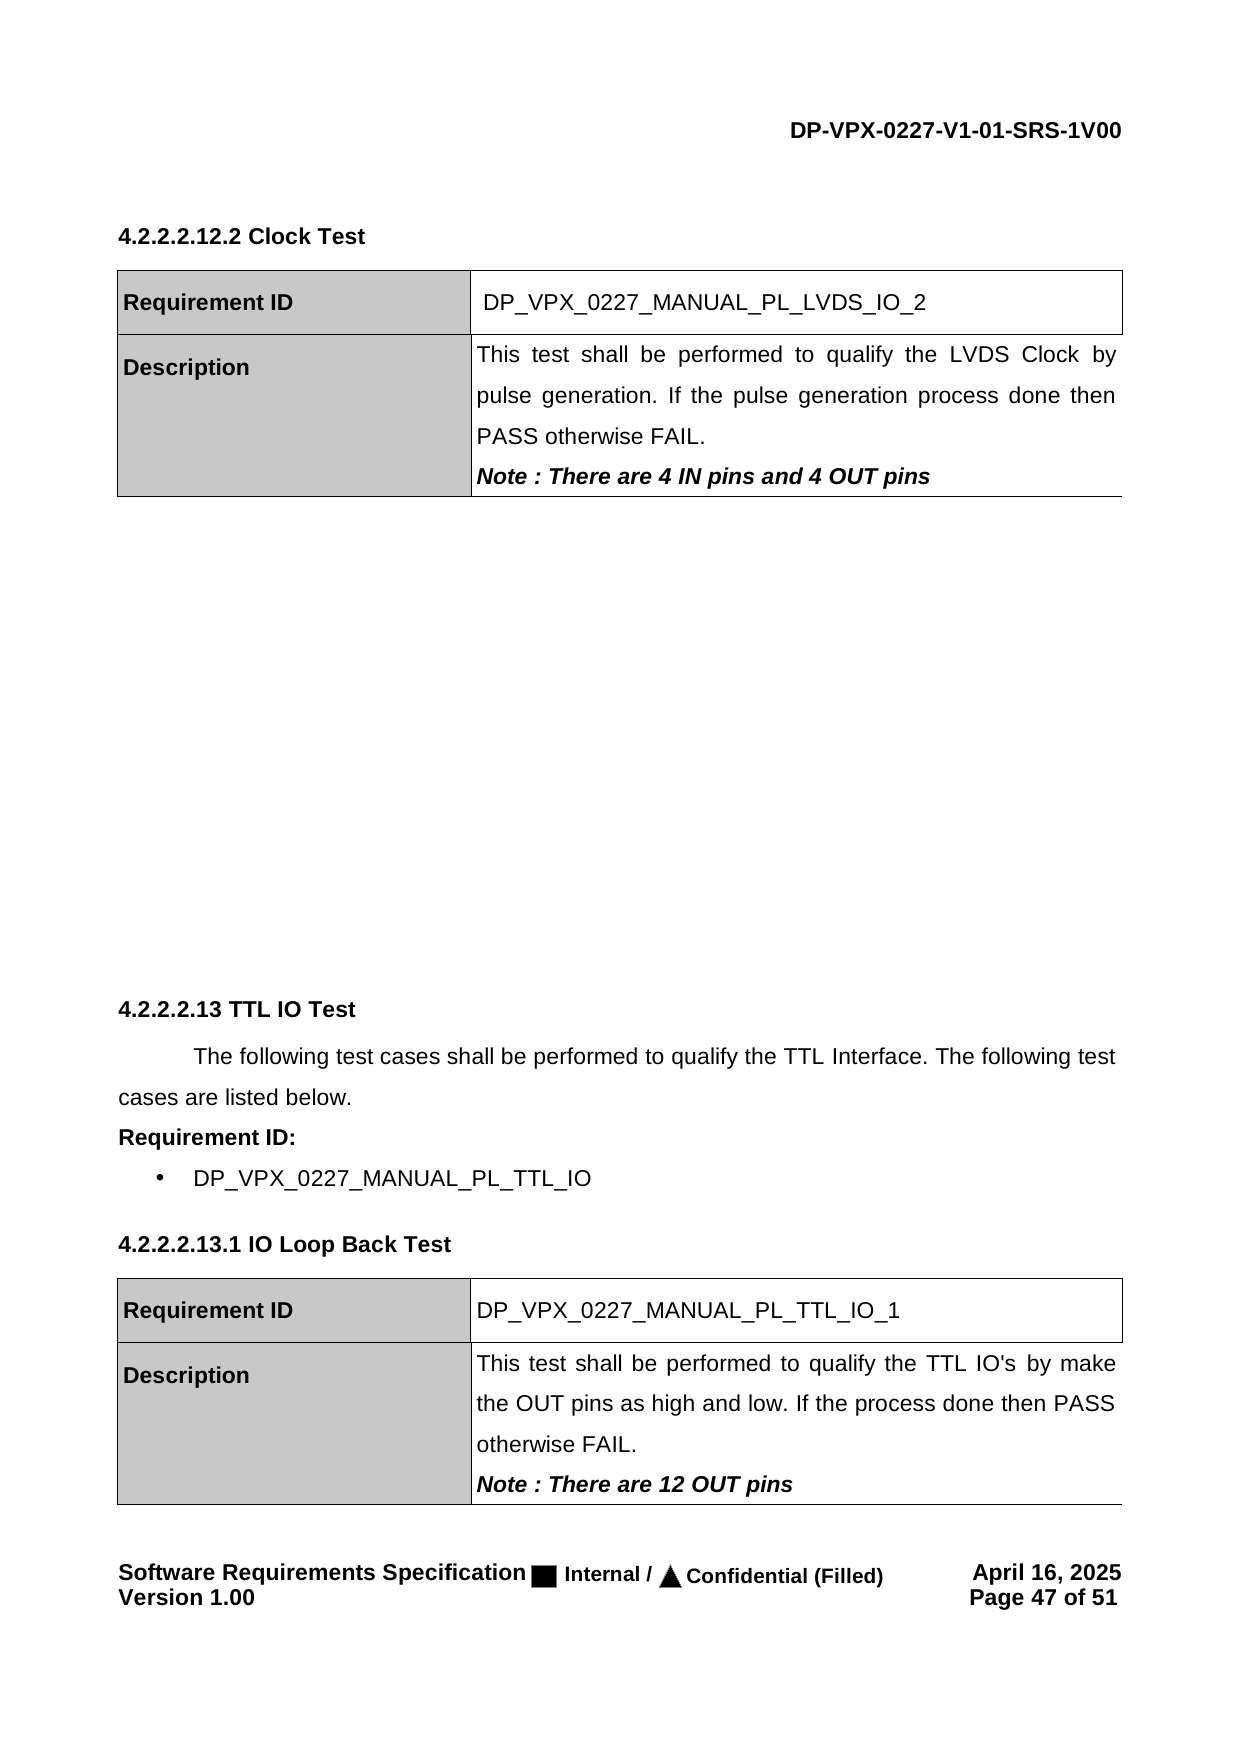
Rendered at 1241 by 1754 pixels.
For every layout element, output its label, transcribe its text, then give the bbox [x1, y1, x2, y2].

table_header DP_VPX_0227_MANUAL_PL_LVDS_IO_2 [471, 271, 1122, 334]
table_cell This test shall be performed to qualify the LVDS Clock by pulse generation. If the pulse generation process done then PASS otherwise FAIL. Note : There are 4 IN pins and 4 OUT pins [472, 335, 1122, 496]
table_cell Description [118, 335, 471, 496]
subtitle IO Loop Back Test [118, 1231, 1122, 1258]
table_header Requirement ID [118, 1279, 470, 1342]
list DP_VPX_0227_MANUAL_PL_TTL_IO [156, 1164, 1122, 1192]
subtitle Clock Test [118, 223, 1122, 250]
table_header Requirement ID [118, 271, 470, 334]
table_header DP_VPX_0227_MANUAL_PL_TTL_IO_1 [471, 1279, 1122, 1342]
table_cell This test shall be performed to qualify the TTL IO's by make the OUT pins as high and low. If the process done then PASS otherwise FAIL. Note : There are 12 OUT pins [472, 1343, 1122, 1504]
text The following test cases shall be performed to qualify the TTL Interface. The following test cases are listed below. [118, 1042, 1122, 1110]
subtitle TTL IO Test [118, 996, 1122, 1023]
table_cell Description [118, 1343, 471, 1504]
text Requirement ID: [118, 1124, 1122, 1151]
